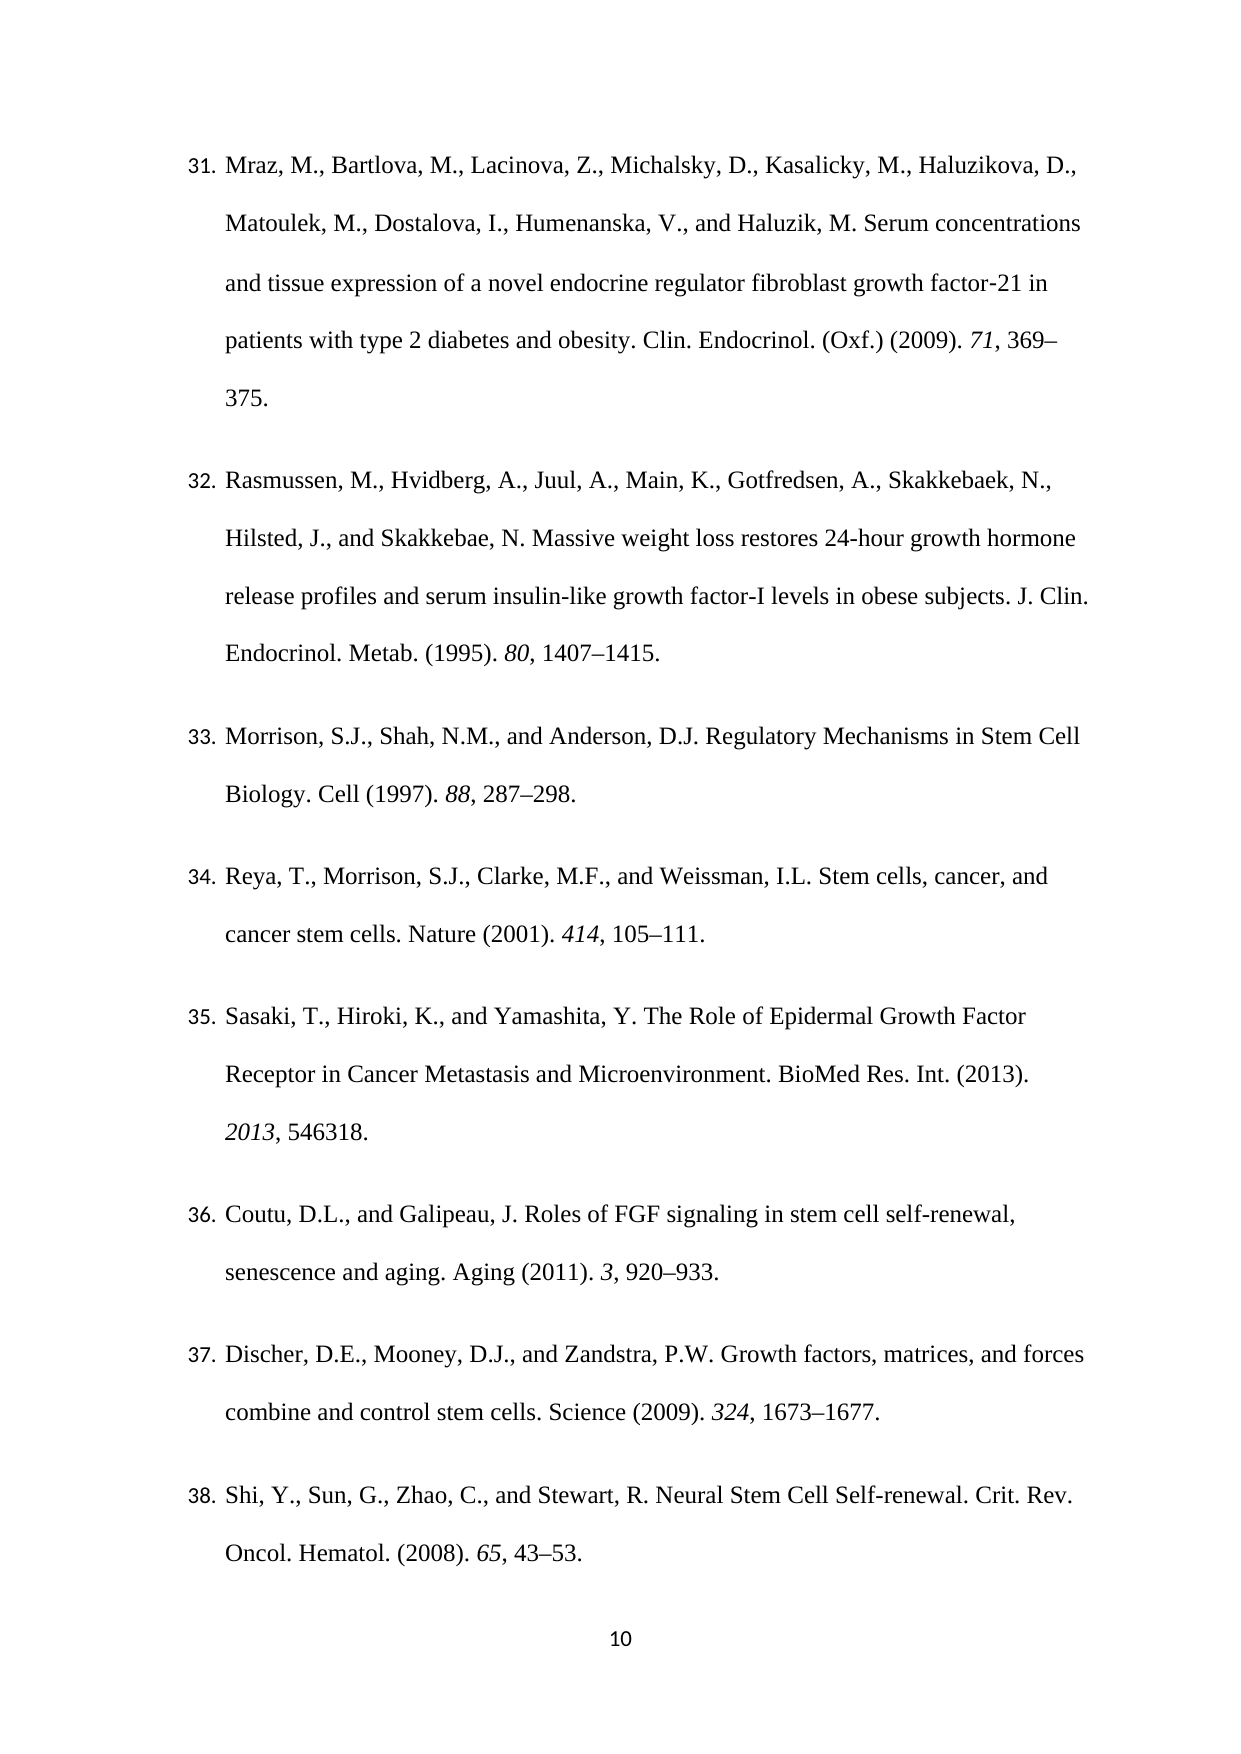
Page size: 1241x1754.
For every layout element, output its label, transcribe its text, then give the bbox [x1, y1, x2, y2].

list Mraz, M., Bartlova, M., Lacinova, Z., Michalsky, D., Kasalicky, M., Haluzikova, D., Matoulek, M., Dostalova, I., Humenanska, V., and Haluzik, M. Serum concentrations and tissue expression of a novel endocrine regulator fibroblast growth factor‐21 in patients with type 2 diabetes and obesity. Clin. Endocrinol. (Oxf.) (2009). 71, 369–375. [187, 150, 1090, 412]
list Sasaki, T., Hiroki, K., and Yamashita, Y. The Role of Epidermal Growth Factor Receptor in Cancer Metastasis and Microenvironment. BioMed Res. Int. (2013). 2013, 546318. [187, 1001, 1090, 1146]
list Discher, D.E., Mooney, D.J., and Zandstra, P.W. Growth factors, matrices, and forces combine and control stem cells. Science (2009). 324, 1673–1677. [187, 1339, 1090, 1426]
list Reya, T., Morrison, S.J., Clarke, M.F., and Weissman, I.L. Stem cells, cancer, and cancer stem cells. Nature (2001). 414, 105–111. [187, 861, 1090, 948]
list Coutu, D.L., and Galipeau, J. Roles of FGF signaling in stem cell self-renewal, senescence and aging. Aging (2011). 3, 920–933. [187, 1199, 1090, 1286]
list Rasmussen, M., Hvidberg, A., Juul, A., Main, K., Gotfredsen, A., Skakkebaek, N., Hilsted, J., and Skakkebae, N. Massive weight loss restores 24-hour growth hormone release profiles and serum insulin-like growth factor-I levels in obese subjects. J. Clin. Endocrinol. Metab. (1995). 80, 1407–1415. [187, 466, 1090, 667]
list Morrison, S.J., Shah, N.M., and Anderson, D.J. Regulatory Mechanisms in Stem Cell Biology. Cell (1997). 88, 287–298. [187, 721, 1090, 807]
list Shi, Y., Sun, G., Zhao, C., and Stewart, R. Neural Stem Cell Self-renewal. Crit. Rev. Oncol. Hematol. (2008). 65, 43–53. [187, 1480, 1090, 1566]
